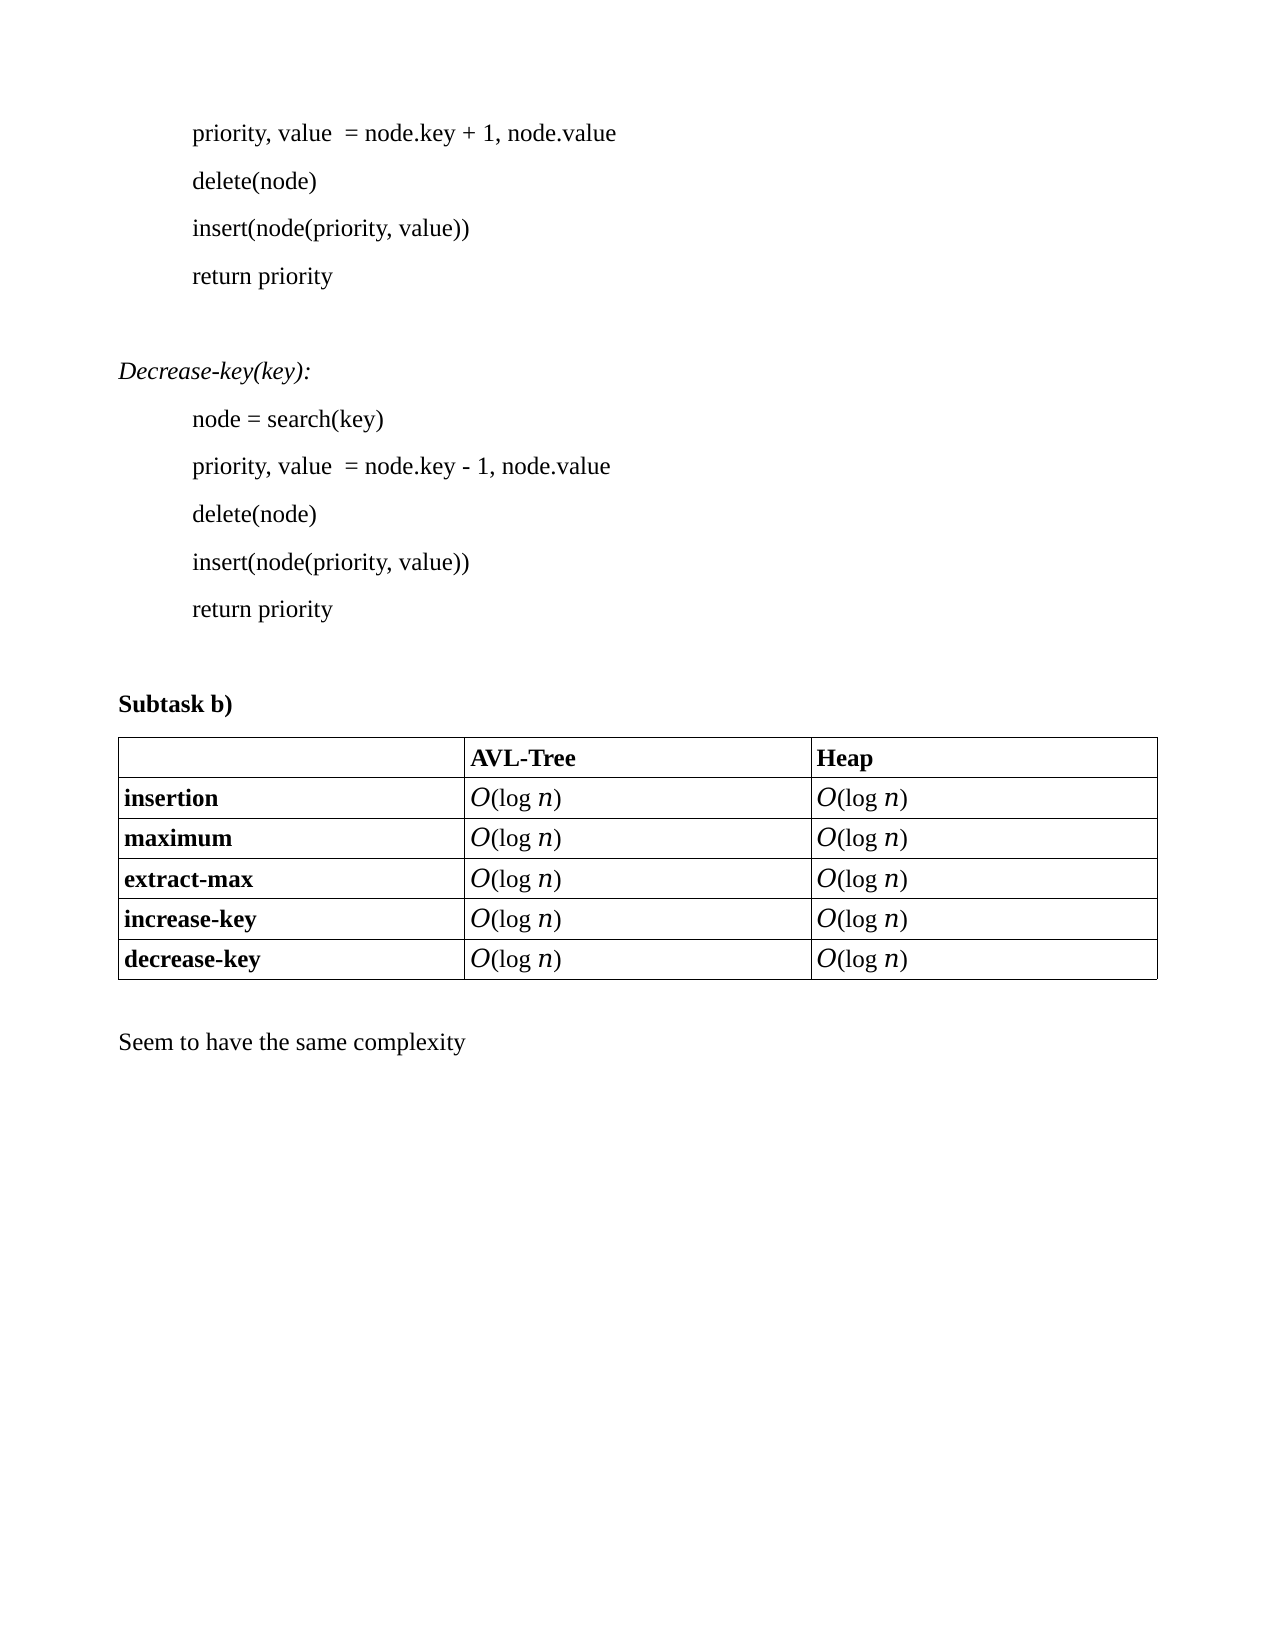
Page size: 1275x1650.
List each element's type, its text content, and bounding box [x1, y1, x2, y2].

table_cell 𝑂(log 𝑛) [812, 819, 1157, 858]
table_cell 𝑂(log 𝑛) [812, 778, 1157, 818]
table_cell 𝑂(log 𝑛) [812, 940, 1157, 979]
table_cell 𝑂(log 𝑛) [812, 859, 1157, 898]
table_cell 𝑂(log 𝑛) [465, 940, 811, 979]
table_header AVL-Tree [465, 738, 811, 777]
table_header [119, 738, 464, 777]
table_cell 𝑂(log 𝑛) [465, 859, 811, 898]
text delete(node) [118, 166, 1157, 194]
text delete(node) [118, 499, 1157, 528]
table_cell 𝑂(log 𝑛) [465, 899, 811, 938]
text insert(node(priority, value)) [118, 547, 1157, 575]
table_cell extract-max [119, 859, 464, 898]
text node = search(key) [118, 404, 1157, 432]
table_cell insertion [119, 778, 464, 818]
text Subtask b) [118, 689, 1157, 718]
table_cell decrease-key [119, 940, 464, 979]
table_cell increase-key [119, 899, 464, 938]
text return priority [118, 261, 1157, 290]
text return priority [118, 594, 1157, 623]
table_cell maximum [119, 819, 464, 858]
table_cell 𝑂(log 𝑛) [465, 819, 811, 858]
text Decrease-key(key): [118, 356, 1157, 385]
text insert(node(priority, value)) [118, 213, 1157, 242]
text Seem to have the same complexity [118, 1027, 1157, 1055]
table_header Heap [812, 738, 1157, 777]
text priority, value = node.key - 1, node.value [118, 451, 1157, 480]
text priority, value = node.key + 1, node.value [118, 118, 1157, 147]
table_cell 𝑂(log 𝑛) [465, 778, 811, 818]
table_cell 𝑂(log 𝑛) [812, 899, 1157, 938]
